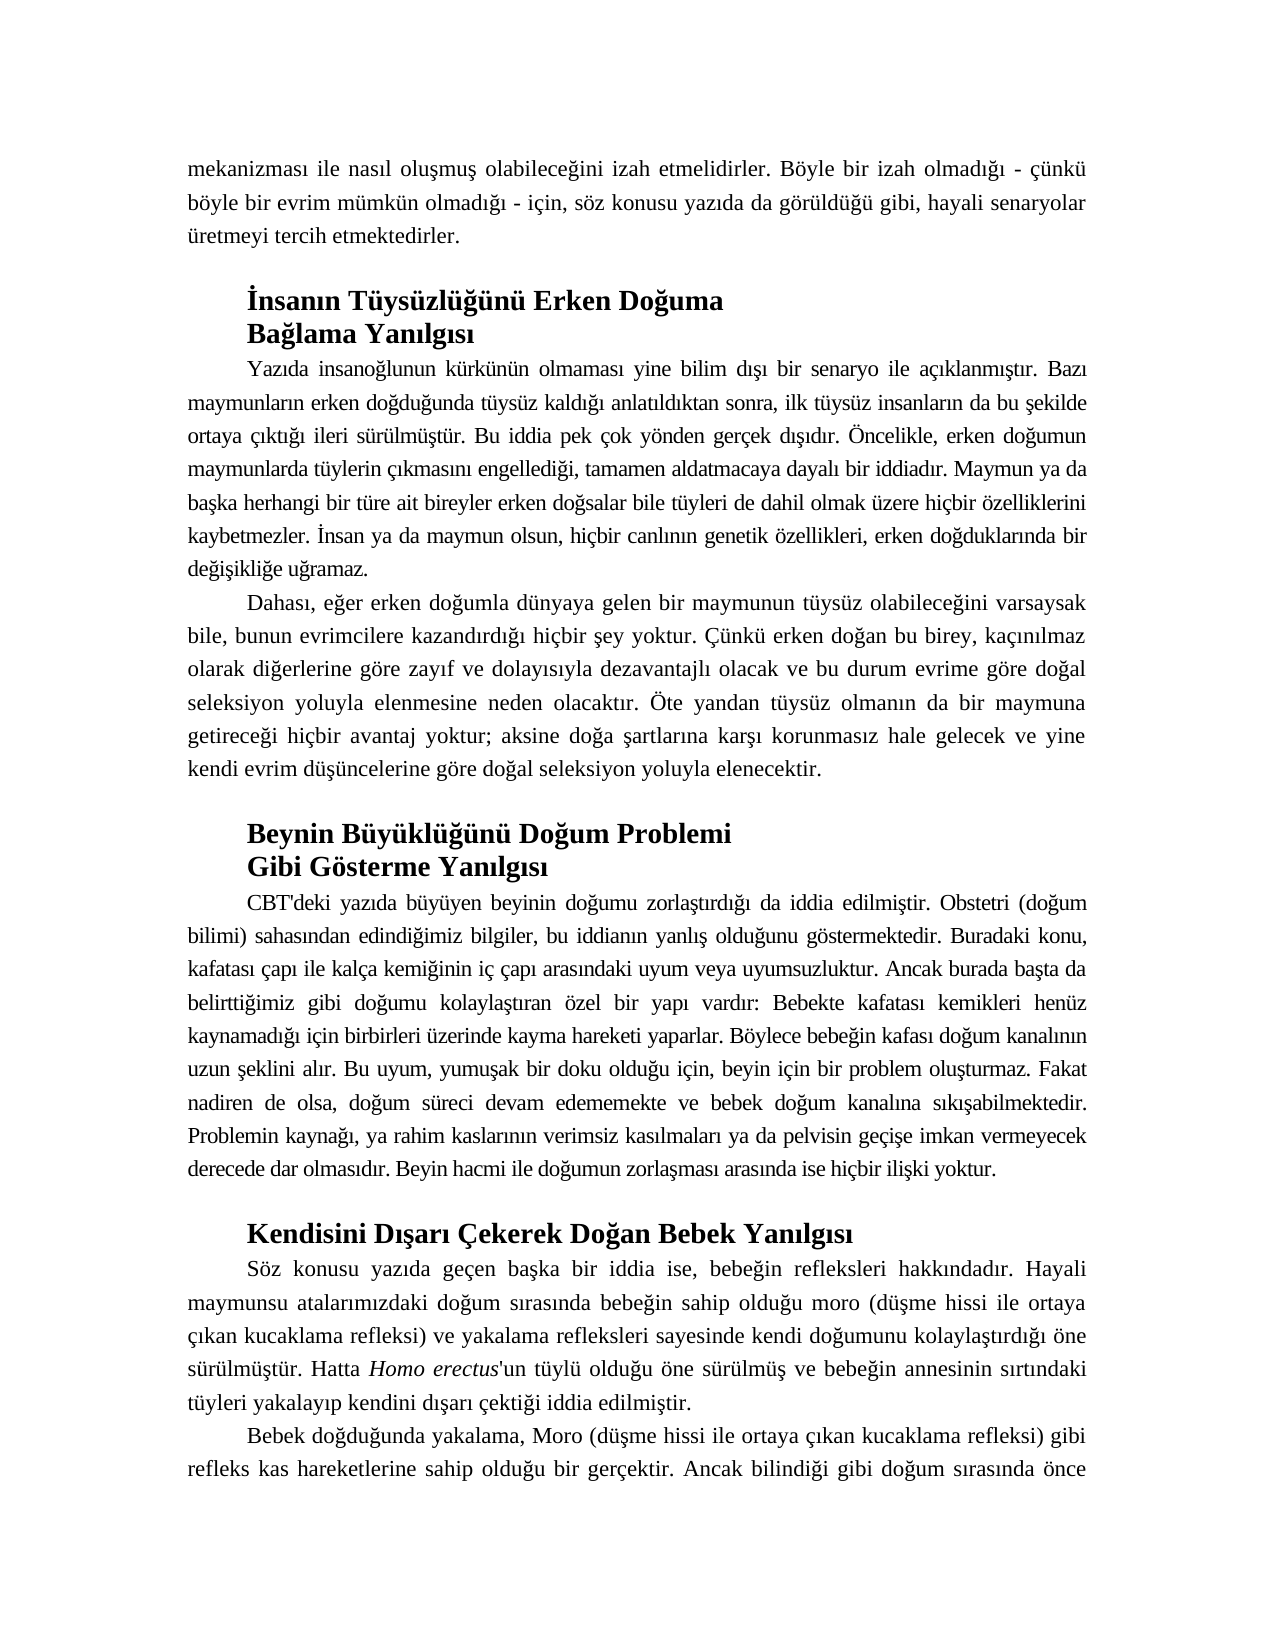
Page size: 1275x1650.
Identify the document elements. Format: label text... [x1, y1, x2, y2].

text mekanizması ile nasıl oluşmuş olabileceğini izah etmelidirler. Böyle bir izah olmadığı - çünkü böyle bir evrim mümkün olmadığı - için, söz konusu yazıda da görüldüğü gibi, hayali senaryolar üretmeyi tercih etmektedirler. [187, 150, 1087, 250]
text Dahası, eğer erken doğumla dünyaya gelen bir maymunun tüysüz olabileceğini varsaysak bile, bunun evrimcilere kazandırdığı hiçbir şey yoktur. Çünkü erken doğan bu birey, kaçınılmaz olarak diğerlerine göre zayıf ve dolayısıyla dezavantajlı olacak ve bu durum evrime göre doğal seleksiyon yoluyla elenmesine neden olacaktır. Öte yandan tüysüz olmanın da bir maymuna getireceği hiçbir avantaj yoktur; aksine doğa şartlarına karşı korunmasız hale gelecek ve yine kendi evrim düşüncelerine göre doğal seleksiyon yoluyla elenecektir. [187, 583, 1087, 783]
text İnsanın Tüysüzlüğünü Erken Doğuma [187, 283, 1087, 317]
text Bağlama Yanılgısı [187, 317, 1087, 350]
text Yazıda insanoğlunun kürkünün olmaması yine bilim dışı bir senaryo ile açıklanmıştır. Bazı maymunların erken doğduğunda tüysüz kaldığı anlatıldıktan sonra, ilk tüysüz insanların da bu şekilde ortaya çıktığı ileri sürülmüştür. Bu iddia pek çok yönden gerçek dışıdır. Öncelikle, erken doğumun maymunlarda tüylerin çıkmasını engellediği, tamamen aldatmacaya dayalı bir iddiadır. Maymun ya da başka herhangi bir türe ait bireyler erken doğsalar bile tüyleri de dahil olmak üzere hiçbir özelliklerini kaybetmezler. İnsan ya da maymun olsun, hiçbir canlının genetik özellikleri, erken doğduklarında bir değişikliğe uğramaz. [187, 350, 1087, 583]
text Beynin Büyüklüğünü Doğum Problemi [187, 817, 1087, 850]
text Kendisini Dışarı Çekerek Doğan Bebek Yanılgısı [187, 1217, 1087, 1250]
text Bebek doğduğunda yakalama, Moro (düşme hissi ile ortaya çıkan kucaklama refleksi) gibi refleks kas hareketlerine sahip olduğu bir gerçektir. Ancak bilindiği gibi doğum sırasında önce [187, 1417, 1087, 1483]
text Söz konusu yazıda geçen başka bir iddia ise, bebeğin refleksleri hakkındadır. Hayali maymunsu atalarımızdaki doğum sırasında bebeğin sahip olduğu moro (düşme hissi ile ortaya çıkan kucaklama refleksi) ve yakalama refleksleri sayesinde kendi doğumunu kolaylaştırdığı öne sürülmüştür. Hatta Homo erectus'un tüylü olduğu öne sürülmüş ve bebeğin annesinin sırtındaki tüyleri yakalayıp kendini dışarı çektiği iddia edilmiştir. [187, 1250, 1087, 1417]
text Gibi Gösterme Yanılgısı [187, 850, 1087, 883]
text CBT'deki yazıda büyüyen beyinin doğumu zorlaştırdığı da iddia edilmiştir. Obstetri (doğum bilimi) sahasından edindiğimiz bilgiler, bu iddianın yanlış olduğunu göstermektedir. Buradaki konu, kafatası çapı ile kalça kemiğinin iç çapı arasındaki uyum veya uyumsuzluktur. Ancak burada başta da belirttiğimiz gibi doğumu kolaylaştıran özel bir yapı vardır: Bebekte kafatası kemikleri henüz kaynamadığı için birbirleri üzerinde kayma hareketi yaparlar. Böylece bebeğin kafası doğum kanalının uzun şeklini alır. Bu uyum, yumuşak bir doku olduğu için, beyin için bir problem oluşturmaz. Fakat nadiren de olsa, doğum süreci devam edememekte ve bebek doğum kanalına sıkışabilmektedir. Problemin kaynağı, ya rahim kaslarının verimsiz kasılmaları ya da pelvisin geçişe imkan vermeyecek derecede dar olmasıdır. Beyin hacmi ile doğumun zorlaşması arasında ise hiçbir ilişki yoktur. [187, 883, 1087, 1183]
